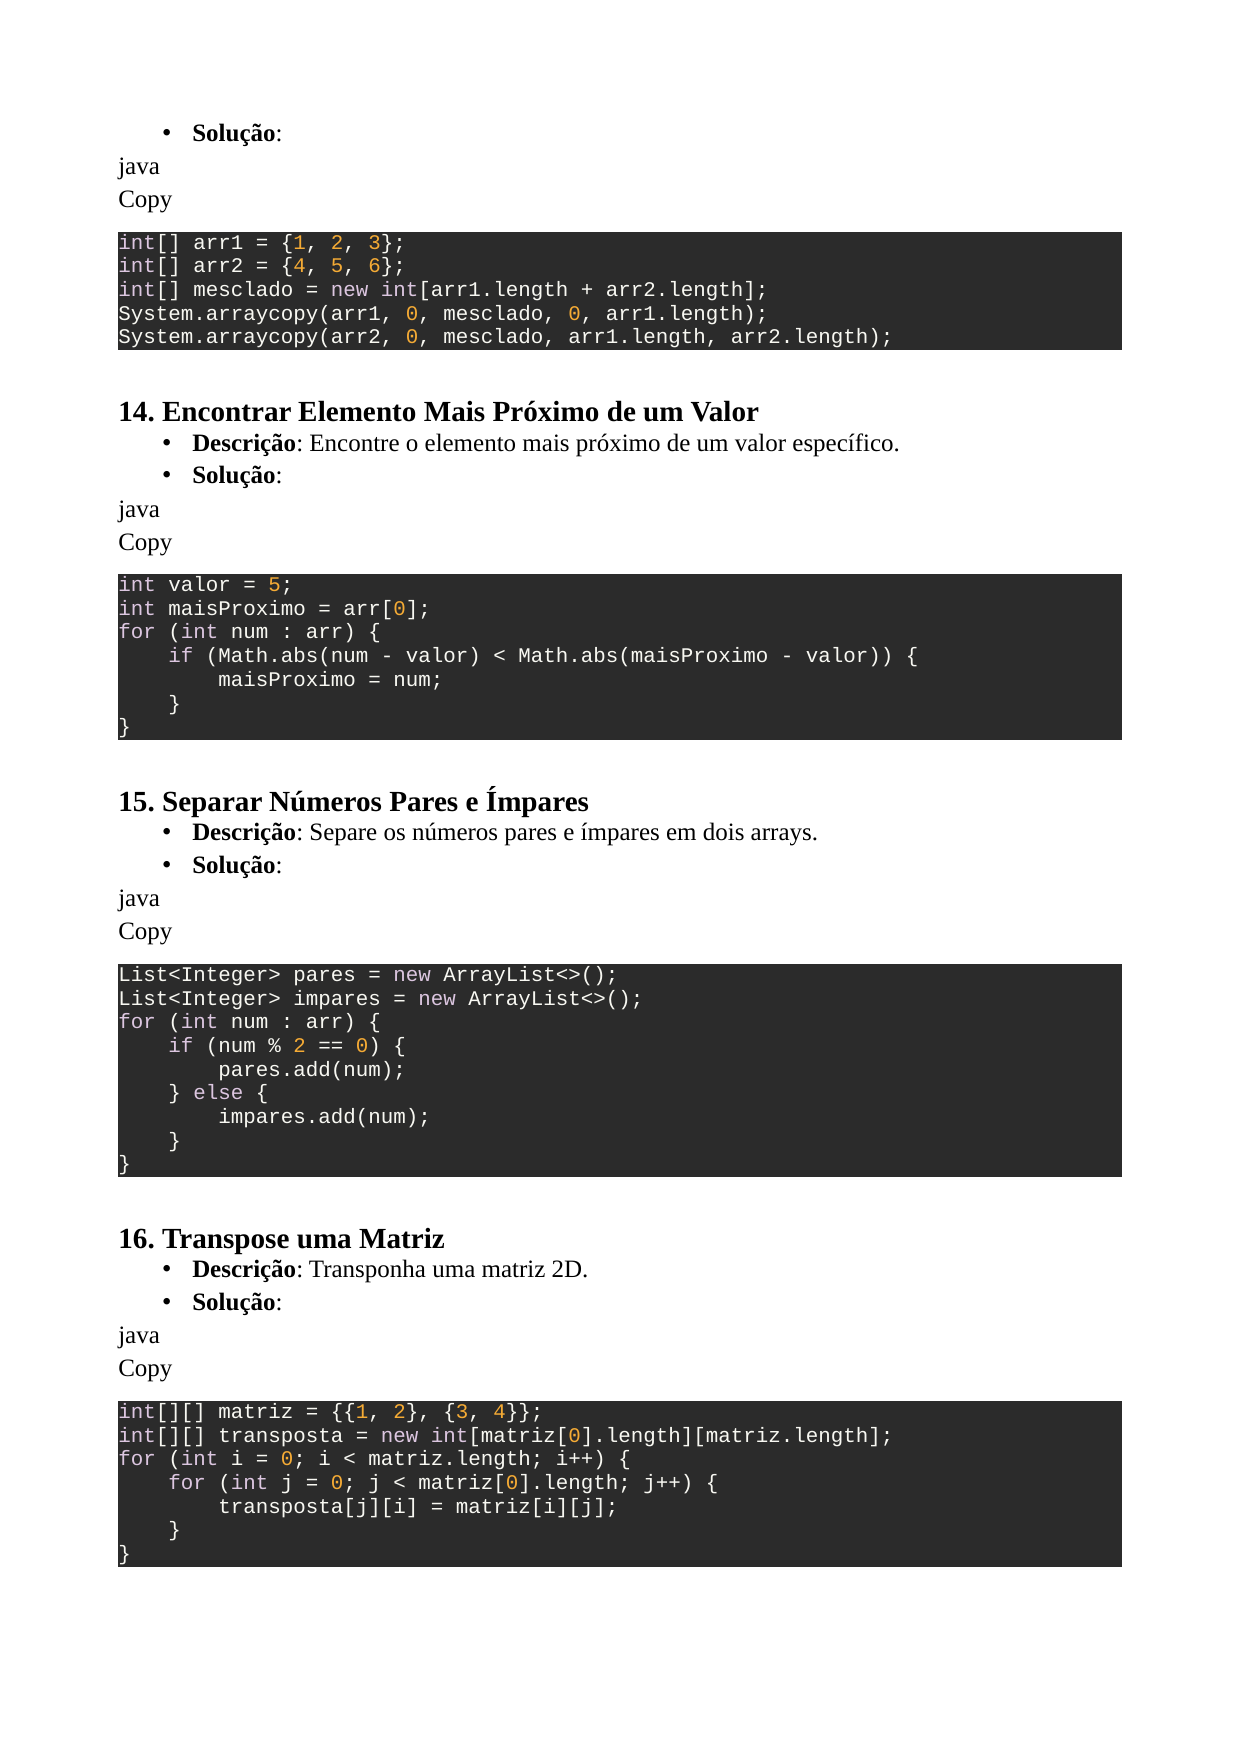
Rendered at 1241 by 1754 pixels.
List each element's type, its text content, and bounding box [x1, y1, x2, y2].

text maisProximo = num; [118, 669, 1122, 692]
text int[] mesclado = new int[arr1.length + arr2.length]; [118, 279, 1122, 303]
text if (num % 2 == 0) { [118, 1035, 1122, 1059]
text for (int num : arr) { [118, 1011, 1122, 1035]
text if (Math.abs(num - valor) < Math.abs(maisProximo - valor)) { [118, 645, 1122, 669]
text java [118, 1321, 1122, 1349]
text } else { [118, 1082, 1122, 1106]
text } [118, 716, 1122, 740]
text java [118, 494, 1122, 522]
text List<Integer> impares = new ArrayList<>(); [118, 988, 1122, 1011]
text int maisProximo = arr[0]; [118, 598, 1122, 622]
list Descrição: Transponha uma matriz 2D. [162, 1254, 1122, 1283]
list Descrição: Separe os números pares e ímpares em dois arrays. [162, 817, 1122, 846]
text int[] arr1 = {1, 2, 3}; [118, 232, 1122, 255]
text Copy [118, 916, 1122, 945]
text List<Integer> pares = new ArrayList<>(); [118, 964, 1122, 988]
text java [118, 883, 1122, 912]
text for (int j = 0; j < matriz[0].length; j++) { [118, 1472, 1122, 1496]
text Copy [118, 184, 1122, 213]
list Solução: [162, 461, 1122, 489]
text impares.add(num); [118, 1106, 1122, 1129]
text } [118, 692, 1122, 716]
text int[] arr2 = {4, 5, 6}; [118, 255, 1122, 279]
list Solução: [162, 1287, 1122, 1316]
text System.arraycopy(arr2, 0, mesclado, arr1.length, arr2.length); [118, 326, 1122, 350]
text } [118, 1153, 1122, 1177]
text transposta[j][i] = matriz[i][j]; [118, 1496, 1122, 1519]
text int[][] transposta = new int[matriz[0].length][matriz.length]; [118, 1425, 1122, 1448]
subtitle 16. Transpose uma Matriz [118, 1221, 1122, 1254]
text for (int i = 0; i < matriz.length; i++) { [118, 1448, 1122, 1472]
list Descrição: Encontre o elemento mais próximo de um valor específico. [162, 428, 1122, 456]
text Copy [118, 527, 1122, 555]
text } [118, 1543, 1122, 1567]
text System.arraycopy(arr1, 0, mesclado, 0, arr1.length); [118, 303, 1122, 326]
text int valor = 5; [118, 574, 1122, 598]
text Copy [118, 1353, 1122, 1382]
subtitle 15. Separar Números Pares e Ímpares [118, 784, 1122, 817]
list Solução: [162, 850, 1122, 879]
text } [118, 1519, 1122, 1543]
subtitle 14. Encontrar Elemento Mais Próximo de um Valor [118, 394, 1122, 428]
text int[][] matriz = {{1, 2}, {3, 4}}; [118, 1401, 1122, 1425]
text java [118, 151, 1122, 180]
text pares.add(num); [118, 1059, 1122, 1082]
text for (int num : arr) { [118, 622, 1122, 645]
list Solução: [162, 118, 1122, 147]
text } [118, 1129, 1122, 1153]
